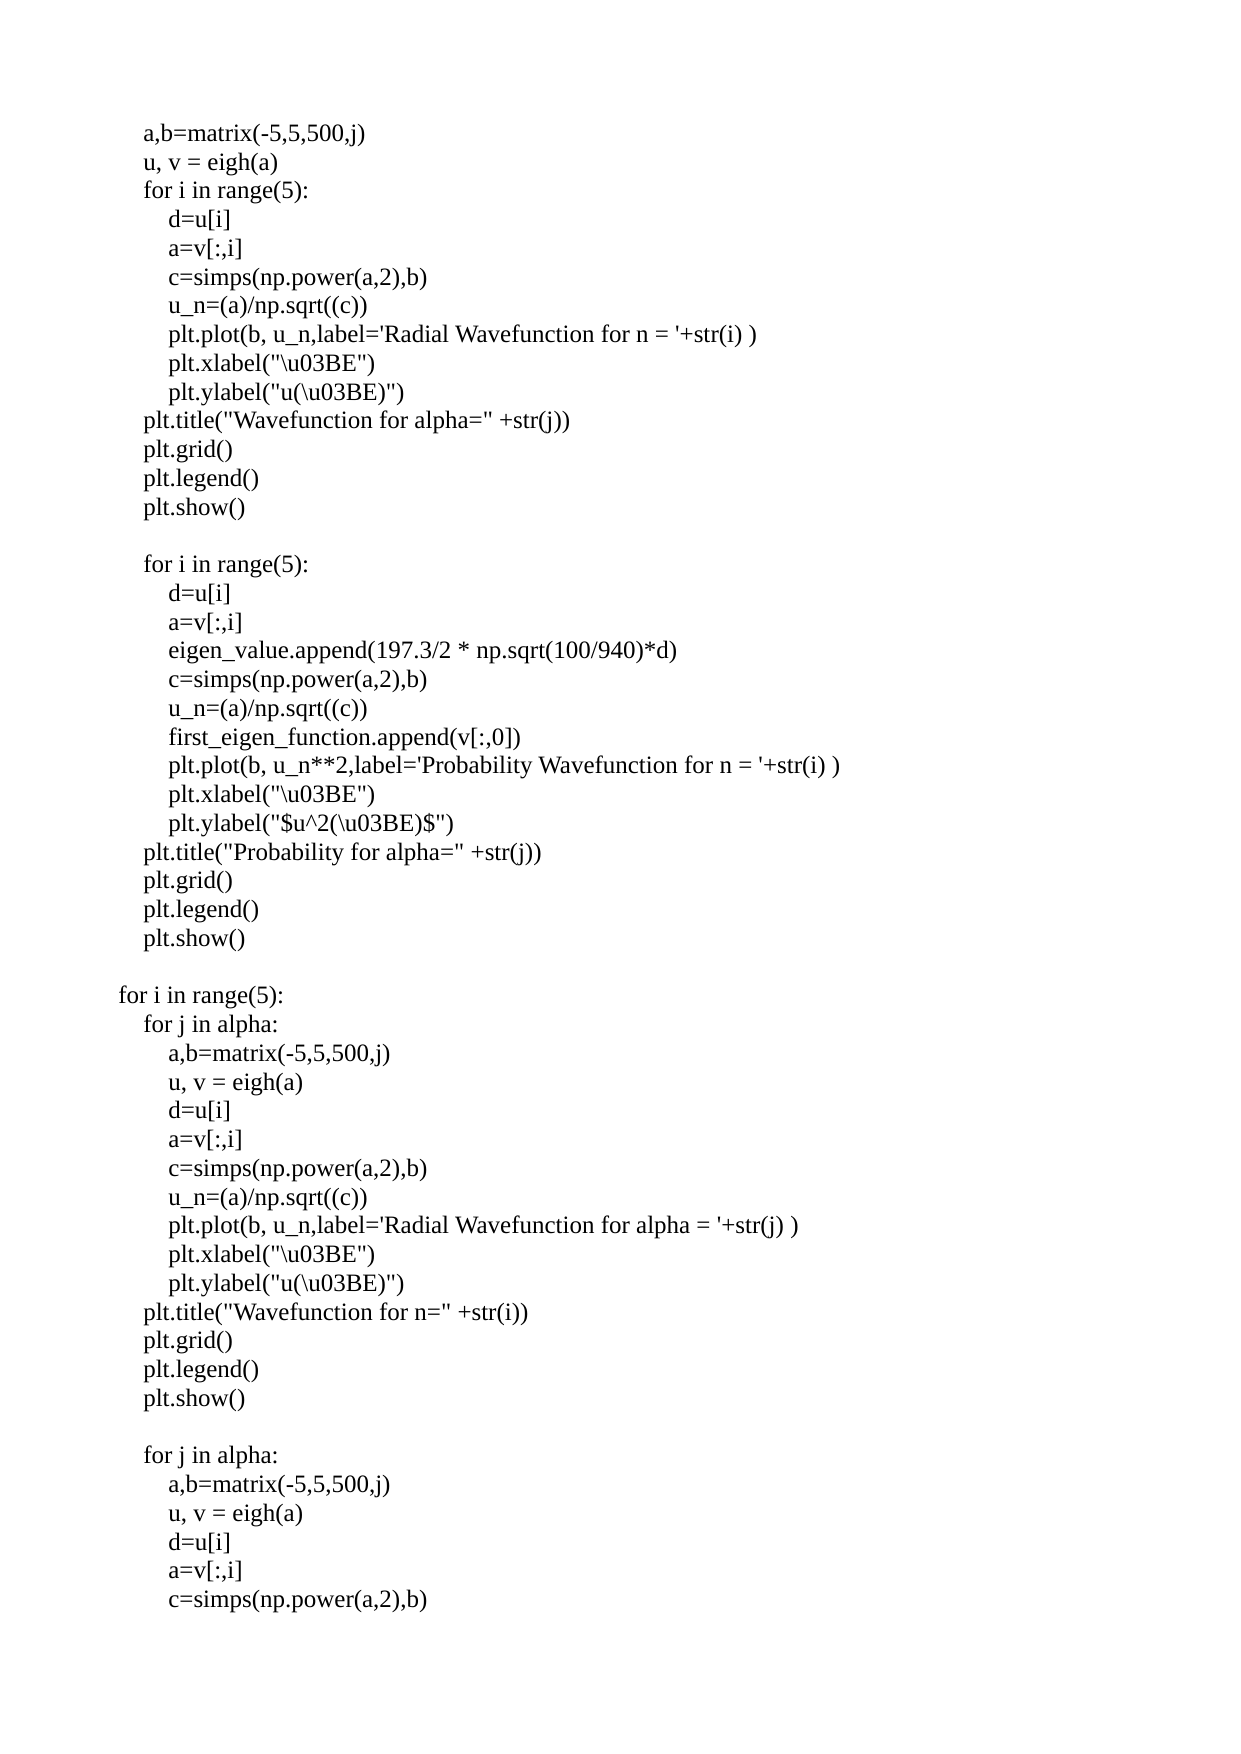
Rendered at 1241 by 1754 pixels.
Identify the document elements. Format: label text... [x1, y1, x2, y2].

text plt.ylabel("u(\u03BE)") [118, 377, 1122, 406]
text plt.xlabel("\u03BE") [118, 779, 1122, 808]
text u, v = eigh(a) [118, 147, 1122, 176]
text plt.title("Wavefunction for alpha=" +str(j)) [118, 406, 1122, 434]
text for i in range(5): [118, 176, 1122, 204]
text a,b=matrix(-5,5,500,j) [118, 1469, 1122, 1498]
text for i in range(5): [118, 981, 1122, 1009]
text plt.legend() [118, 463, 1122, 492]
text a,b=matrix(-5,5,500,j) [118, 118, 1122, 147]
text plt.ylabel("$u^2(\u03BE)$") [118, 808, 1122, 837]
text u, v = eigh(a) [118, 1067, 1122, 1096]
text plt.title("Probability for alpha=" +str(j)) [118, 837, 1122, 866]
text a,b=matrix(-5,5,500,j) [118, 1038, 1122, 1067]
text a=v[:,i] [118, 1124, 1122, 1153]
text c=simps(np.power(a,2),b) [118, 1153, 1122, 1182]
text a=v[:,i] [118, 233, 1122, 262]
text plt.grid() [118, 866, 1122, 894]
text plt.xlabel("\u03BE") [118, 1239, 1122, 1268]
text plt.title("Wavefunction for n=" +str(i)) [118, 1297, 1122, 1326]
text plt.show() [118, 923, 1122, 952]
text plt.plot(b, u_n,label='Radial Wavefunction for n = '+str(i) ) [118, 319, 1122, 348]
text u_n=(a)/np.sqrt((c)) [118, 1182, 1122, 1211]
text u, v = eigh(a) [118, 1498, 1122, 1527]
text d=u[i] [118, 1096, 1122, 1124]
text u_n=(a)/np.sqrt((c)) [118, 693, 1122, 722]
text a=v[:,i] [118, 1556, 1122, 1584]
text plt.grid() [118, 1326, 1122, 1354]
text d=u[i] [118, 578, 1122, 607]
text plt.plot(b, u_n**2,label='Probability Wavefunction for n = '+str(i) ) [118, 751, 1122, 779]
text a=v[:,i] [118, 607, 1122, 636]
text d=u[i] [118, 1527, 1122, 1556]
text c=simps(np.power(a,2),b) [118, 664, 1122, 693]
text d=u[i] [118, 204, 1122, 233]
text plt.show() [118, 1383, 1122, 1412]
text for i in range(5): [118, 549, 1122, 578]
text plt.grid() [118, 434, 1122, 463]
text first_eigen_function.append(v[:,0]) [118, 722, 1122, 751]
text plt.legend() [118, 1354, 1122, 1383]
text plt.xlabel("\u03BE") [118, 348, 1122, 377]
text plt.show() [118, 492, 1122, 521]
text for j in alpha: [118, 1441, 1122, 1469]
text c=simps(np.power(a,2),b) [118, 262, 1122, 291]
text u_n=(a)/np.sqrt((c)) [118, 291, 1122, 319]
text c=simps(np.power(a,2),b) [118, 1584, 1122, 1613]
text plt.plot(b, u_n,label='Radial Wavefunction for alpha = '+str(j) ) [118, 1211, 1122, 1239]
text eigen_value.append(197.3/2 * np.sqrt(100/940)*d) [118, 636, 1122, 664]
text for j in alpha: [118, 1009, 1122, 1038]
text plt.legend() [118, 894, 1122, 923]
text plt.ylabel("u(\u03BE)") [118, 1268, 1122, 1297]
